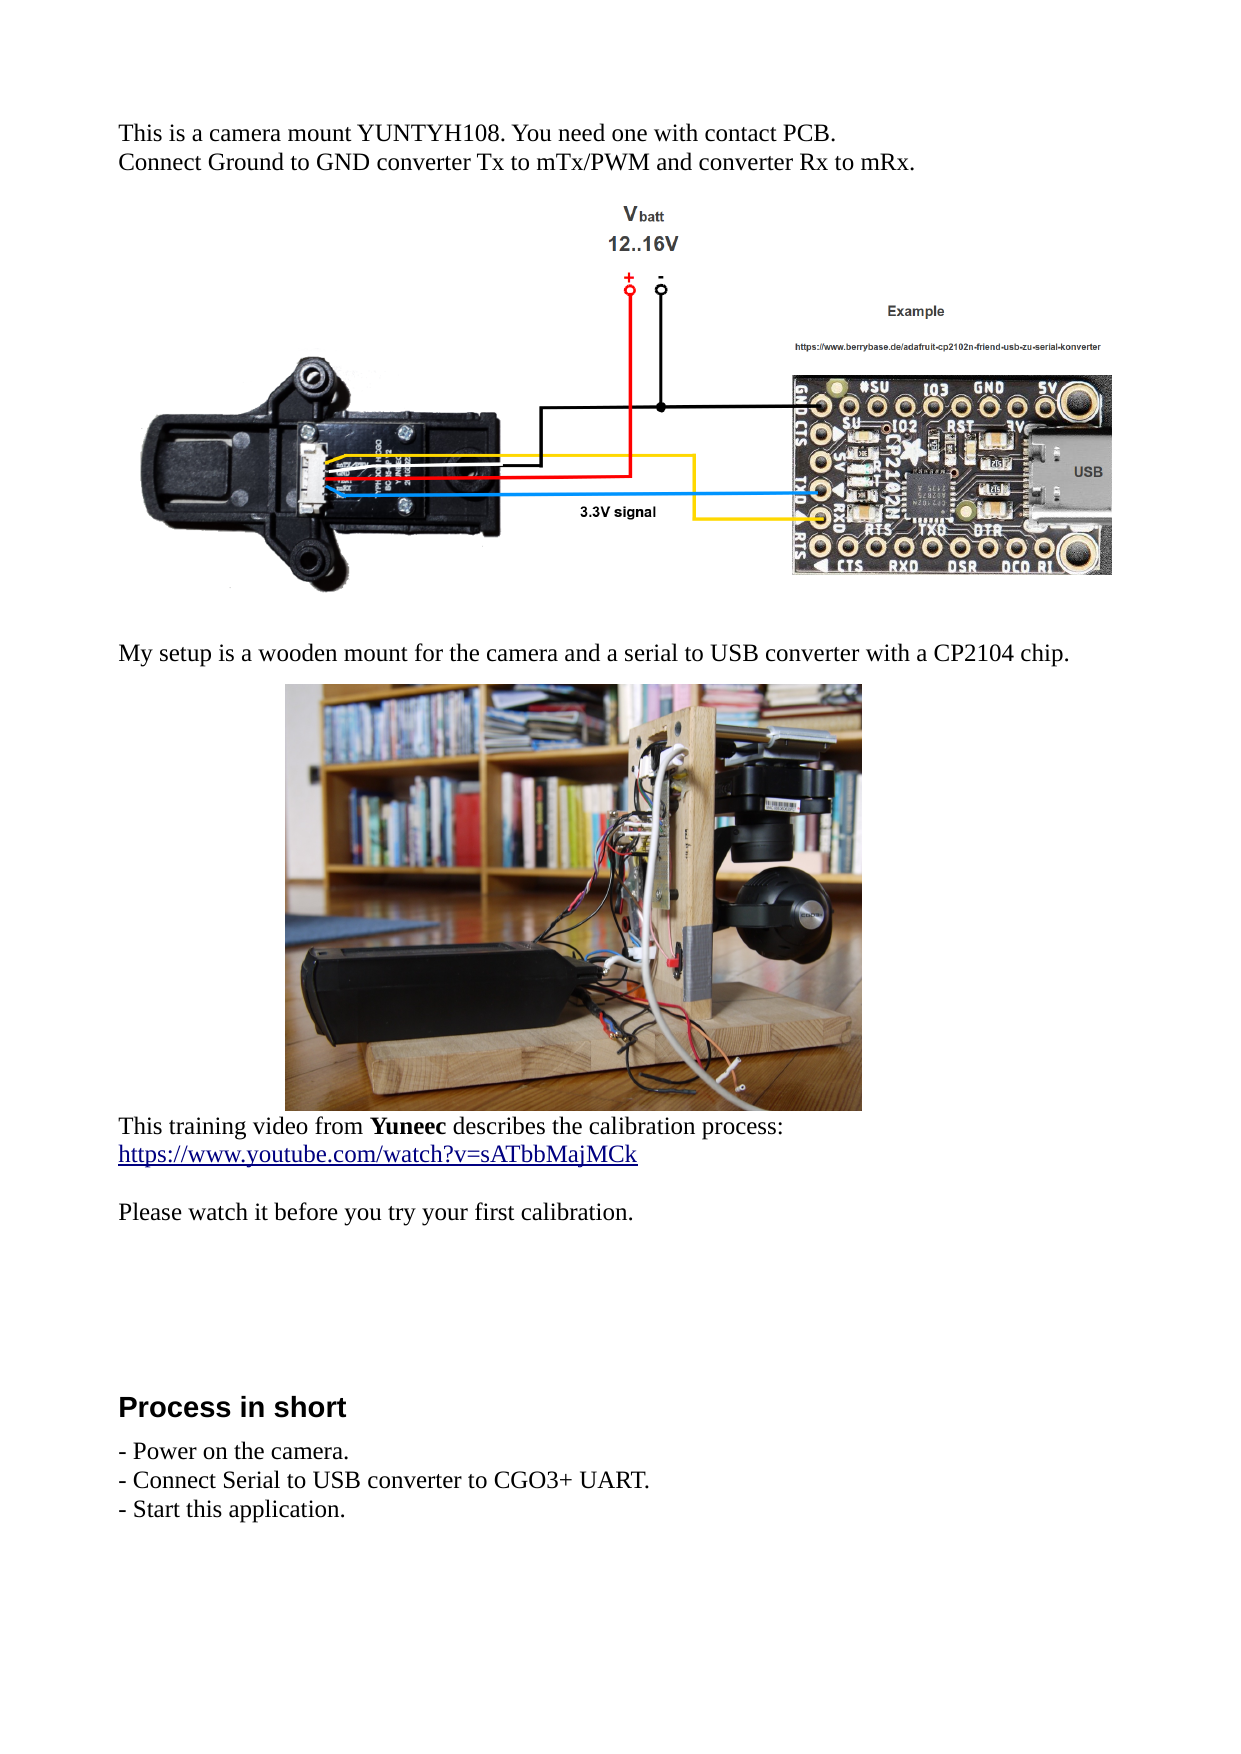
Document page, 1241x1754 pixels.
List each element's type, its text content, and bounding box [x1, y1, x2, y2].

text https://www.youtube.com/watch?v=sATbbMajMCk [118, 1139, 1122, 1168]
text - Connect Serial to USB converter to CGO3+ UART. [118, 1465, 1122, 1494]
text - Start this application. [118, 1494, 1122, 1523]
picture [285, 684, 862, 1111]
text This training video from Yuneec describes the calibration process: [118, 1111, 1122, 1139]
text Please watch it before you try your first calibration. [118, 1197, 1122, 1226]
text My setup is a wooden mount for the camera and a serial to USB converter with a CP2104 chip. [118, 638, 1122, 667]
text Connect Ground to GND converter Tx to mTx/PWM and converter Rx to mRx. [118, 147, 1122, 175]
text - Power on the camera. [118, 1436, 1122, 1465]
text This is a camera mount YUNTYH108. You need one with contact PCB. [118, 118, 1122, 147]
picture [118, 175, 1123, 610]
subtitle Process in short [118, 1390, 1122, 1424]
